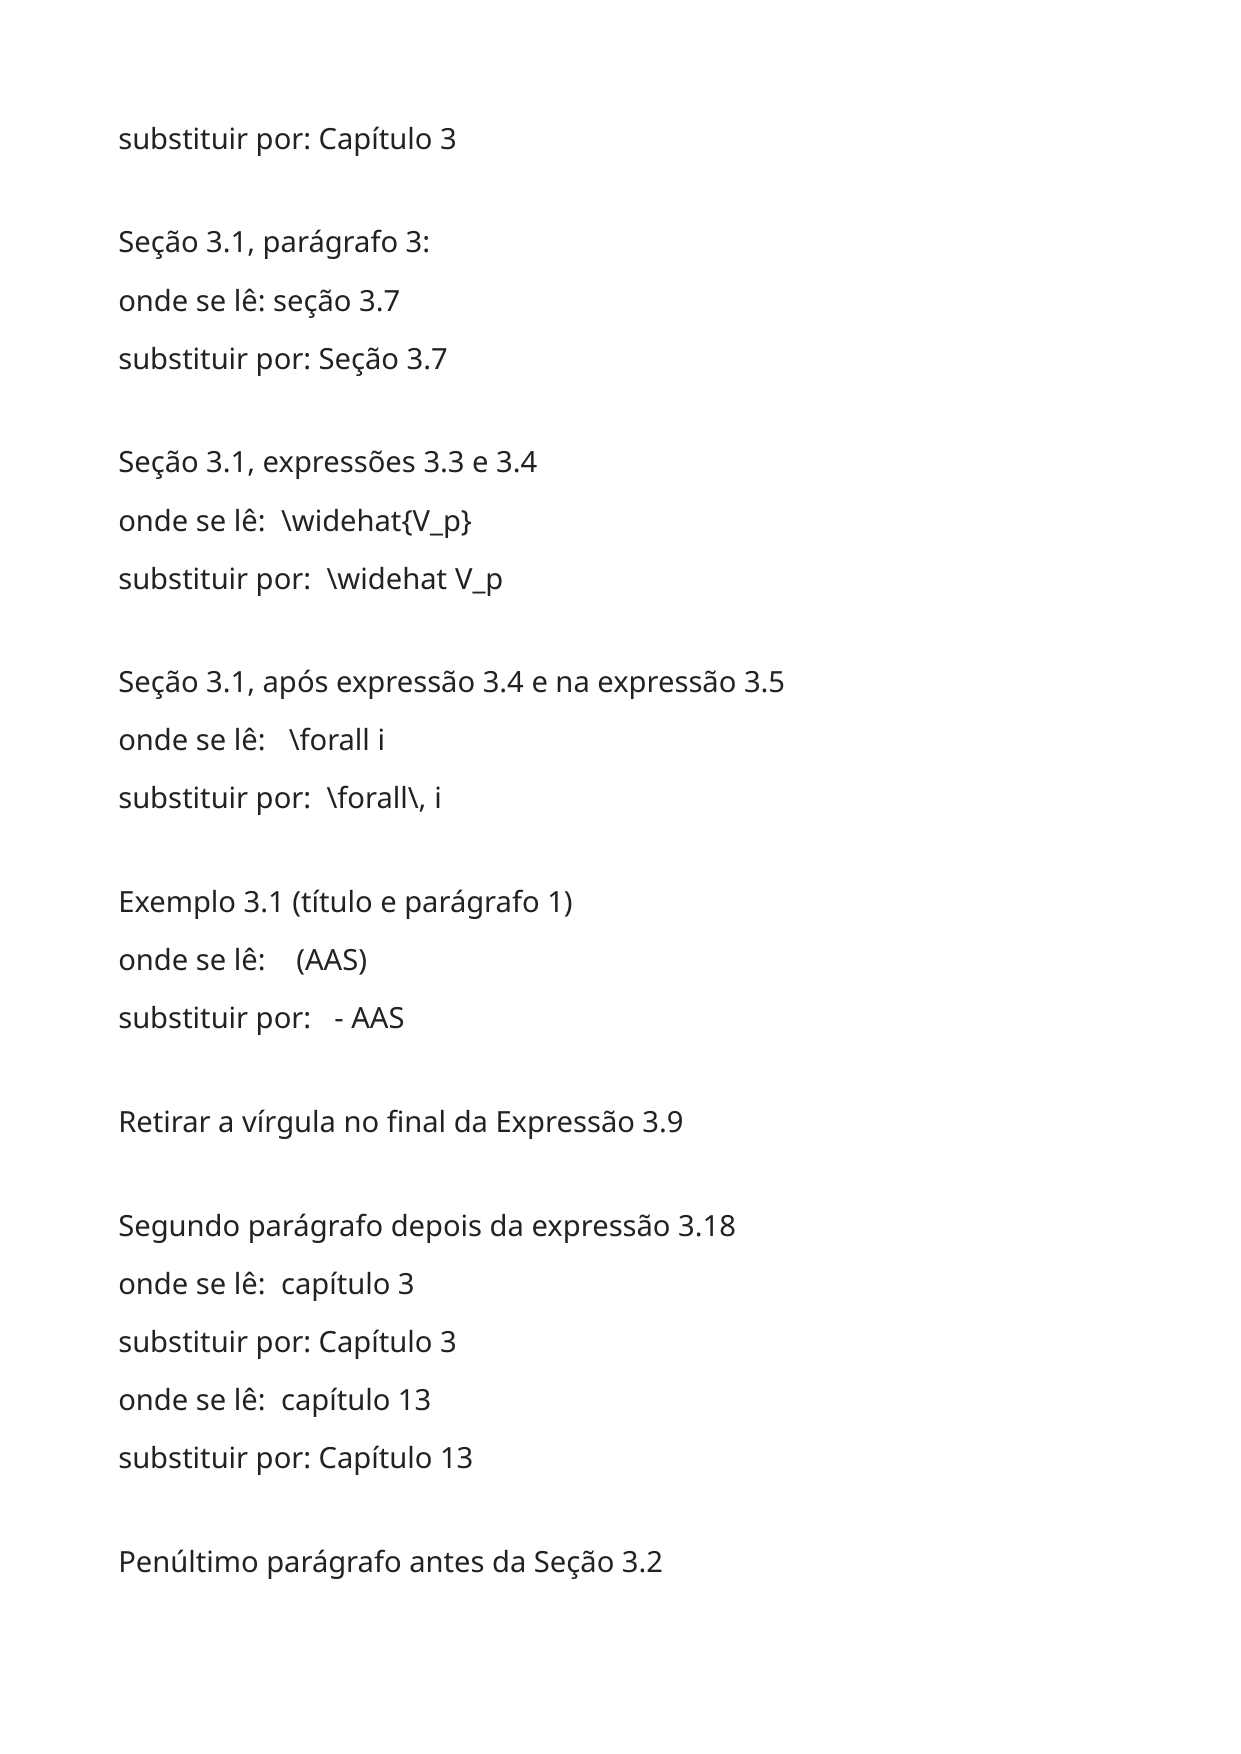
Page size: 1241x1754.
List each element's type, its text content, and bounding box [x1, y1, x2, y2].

text Seção 3.1, parágrafo 3: [118, 222, 1122, 261]
text substituir por: Capítulo 3 [118, 118, 1122, 158]
text Segundo parágrafo depois da expressão 3.18 [118, 1205, 1122, 1245]
text substituir por: Capítulo 3 [118, 1321, 1122, 1361]
text onde se lê: (AAS) [118, 939, 1122, 979]
text Penúltimo parágrafo antes da Seção 3.2 [118, 1541, 1122, 1581]
text Seção 3.1, expressões 3.3 e 3.4 [118, 442, 1122, 481]
text substituir por: \widehat V_p [118, 558, 1122, 598]
text substituir por: Seção 3.7 [118, 338, 1122, 378]
text Retirar a vírgula no final da Expressão 3.9 [118, 1101, 1122, 1141]
text onde se lê: \forall i [118, 720, 1122, 759]
text Seção 3.1, após expressão 3.4 e na expressão 3.5 [118, 662, 1122, 701]
text onde se lê: capítulo 3 [118, 1263, 1122, 1303]
text substituir por: \forall\, i [118, 778, 1122, 817]
text substituir por: Capítulo 13 [118, 1437, 1122, 1477]
text onde se lê: \widehat{V_p} [118, 500, 1122, 539]
text onde se lê: seção 3.7 [118, 280, 1122, 319]
text Exemplo 3.1 (título e parágrafo 1) [118, 881, 1122, 921]
text substituir por: - AAS [118, 998, 1122, 1037]
text onde se lê: capítulo 13 [118, 1379, 1122, 1419]
